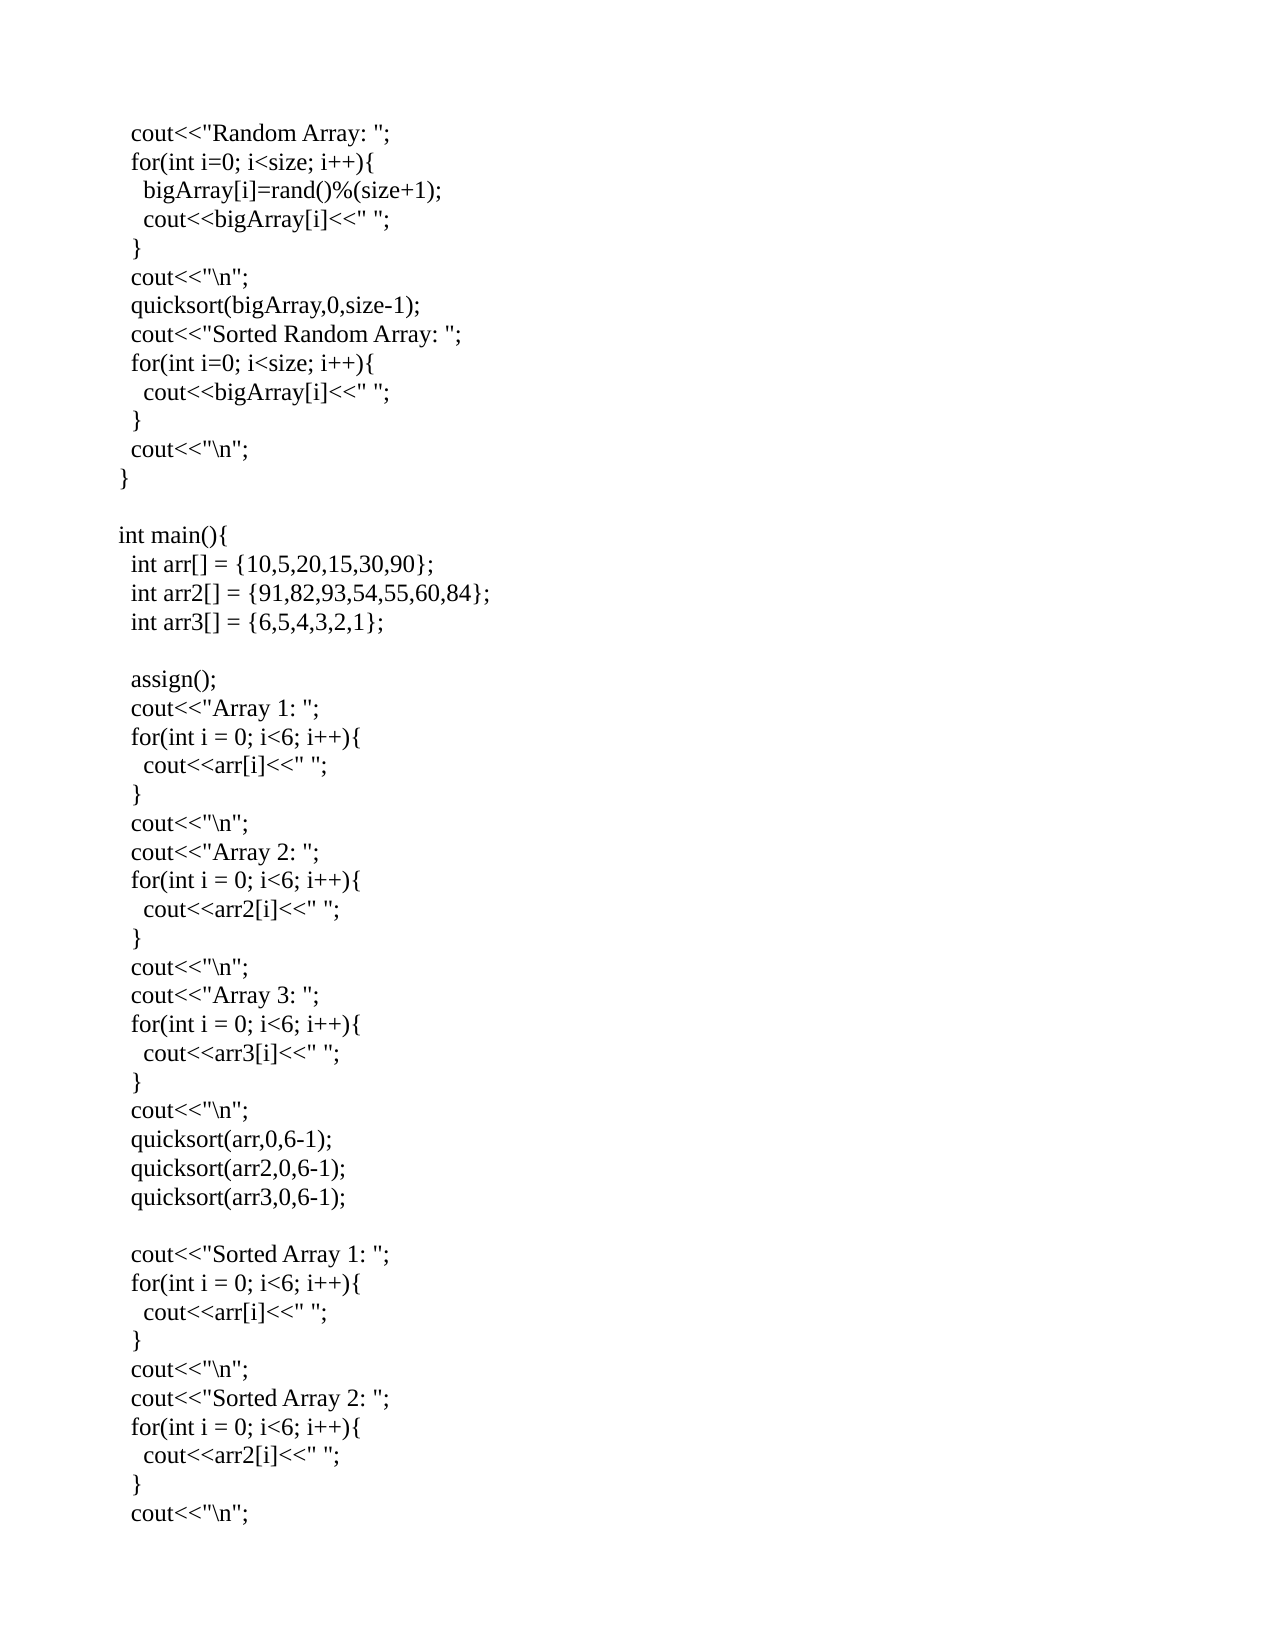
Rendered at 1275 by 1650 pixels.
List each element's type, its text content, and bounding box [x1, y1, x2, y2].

text cout<<"\n"; [118, 262, 1157, 291]
text quicksort(arr2,0,6-1); [118, 1153, 1157, 1182]
text cout<<"\n"; [118, 434, 1157, 463]
text assign(); [118, 664, 1157, 693]
text cout<<"Sorted Array 1: "; [118, 1239, 1157, 1268]
text cout<<"Sorted Array 2: "; [118, 1383, 1157, 1412]
text cout<<arr[i]<<" "; [118, 1297, 1157, 1326]
text cout<<bigArray[i]<<" "; [118, 204, 1157, 233]
text } [118, 1067, 1157, 1096]
text for(int i=0; i<size; i++){ [118, 348, 1157, 377]
text for(int i = 0; i<6; i++){ [118, 866, 1157, 894]
text int main(){ [118, 521, 1157, 549]
text } [118, 1326, 1157, 1354]
text cout<<"Sorted Random Array: "; [118, 319, 1157, 348]
text cout<<"\n"; [118, 1096, 1157, 1124]
text cout<<"\n"; [118, 952, 1157, 981]
text cout<<"Random Array: "; [118, 118, 1157, 147]
text quicksort(arr,0,6-1); [118, 1124, 1157, 1153]
text for(int i = 0; i<6; i++){ [118, 1412, 1157, 1441]
text cout<<arr3[i]<<" "; [118, 1038, 1157, 1067]
text } [118, 1469, 1157, 1498]
text for(int i=0; i<size; i++){ [118, 147, 1157, 176]
text cout<<arr[i]<<" "; [118, 751, 1157, 779]
text cout<<"\n"; [118, 1354, 1157, 1383]
text bigArray[i]=rand()%(size+1); [118, 176, 1157, 204]
text cout<<arr2[i]<<" "; [118, 1441, 1157, 1469]
text int arr[] = {10,5,20,15,30,90}; [118, 549, 1157, 578]
text quicksort(arr3,0,6-1); [118, 1182, 1157, 1211]
text cout<<"Array 1: "; [118, 693, 1157, 722]
text for(int i = 0; i<6; i++){ [118, 722, 1157, 751]
text } [118, 463, 1157, 492]
text for(int i = 0; i<6; i++){ [118, 1009, 1157, 1038]
text quicksort(bigArray,0,size-1); [118, 291, 1157, 319]
text cout<<"\n"; [118, 1498, 1157, 1527]
text cout<<"Array 3: "; [118, 981, 1157, 1009]
text for(int i = 0; i<6; i++){ [118, 1268, 1157, 1297]
text cout<<"\n"; [118, 808, 1157, 837]
text } [118, 923, 1157, 952]
text int arr2[] = {91,82,93,54,55,60,84}; [118, 578, 1157, 607]
text } [118, 779, 1157, 808]
text } [118, 233, 1157, 262]
text } [118, 406, 1157, 434]
text cout<<bigArray[i]<<" "; [118, 377, 1157, 406]
text int arr3[] = {6,5,4,3,2,1}; [118, 607, 1157, 636]
text cout<<"Array 2: "; [118, 837, 1157, 866]
text cout<<arr2[i]<<" "; [118, 894, 1157, 923]
